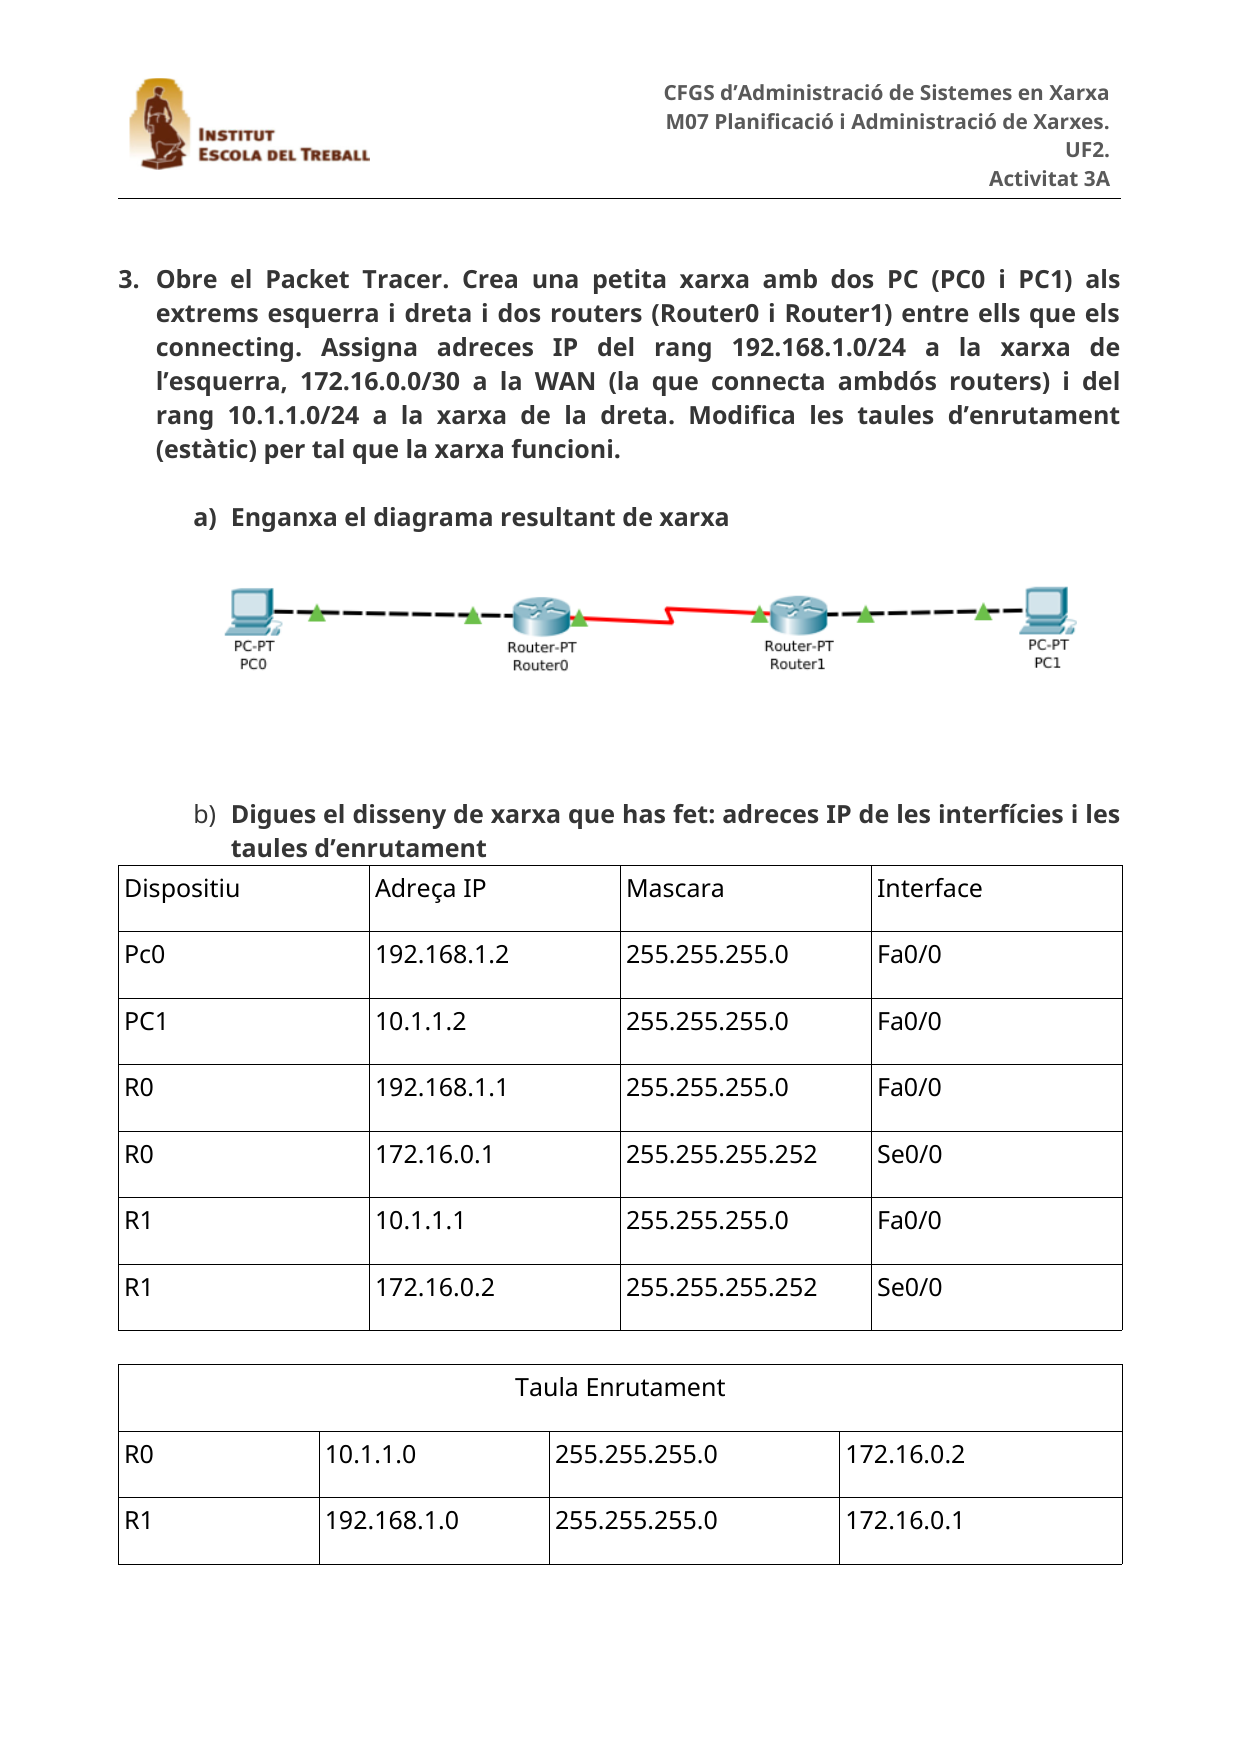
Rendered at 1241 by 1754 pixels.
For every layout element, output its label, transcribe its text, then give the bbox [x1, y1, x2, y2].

table_cell 255.255.255.0 [621, 1198, 871, 1264]
table_header Interface [872, 866, 1122, 931]
table_cell 255.255.255.0 [550, 1432, 839, 1497]
table_cell 10.1.1.0 [320, 1432, 549, 1497]
table_cell Fa0/0 [872, 1198, 1122, 1264]
table_cell Se0/0 [872, 1132, 1122, 1197]
table_cell 255.255.255.252 [621, 1265, 871, 1330]
table_cell Pc0 [119, 932, 369, 998]
table_cell 255.255.255.0 [550, 1498, 839, 1564]
table_cell PC1 [119, 999, 369, 1064]
table_cell Fa0/0 [872, 999, 1122, 1064]
table_cell R0 [119, 1432, 319, 1497]
table_cell 192.168.1.1 [370, 1065, 620, 1131]
table_cell R0 [119, 1132, 369, 1197]
table_cell 10.1.1.1 [370, 1198, 620, 1264]
table_cell 172.16.0.1 [370, 1132, 620, 1197]
table_cell 10.1.1.2 [370, 999, 620, 1064]
table_cell R1 [119, 1198, 369, 1264]
picture [129, 78, 370, 170]
table_cell 255.255.255.0 [621, 932, 871, 998]
table_header Taula Enrutament [119, 1365, 1122, 1431]
table_cell 255.255.255.0 [621, 1065, 871, 1131]
table_cell 192.168.1.0 [320, 1498, 549, 1564]
table_header Mascara [621, 866, 871, 931]
table_cell R0 [119, 1065, 369, 1131]
table_cell Fa0/0 [872, 1065, 1122, 1131]
table_cell 192.168.1.2 [370, 932, 620, 998]
table_header Adreça IP [370, 866, 620, 931]
list Digues el disseny de xarxa que has fet: adreces IP de les interfícies i les taules d’enrutament [193, 797, 1122, 865]
table_header Dispositiu [119, 866, 369, 931]
table_cell 255.255.255.0 [621, 999, 871, 1064]
table_cell 255.255.255.252 [621, 1132, 871, 1197]
picture [193, 534, 1123, 763]
table_cell Se0/0 [872, 1265, 1122, 1330]
list Enganxa el diagrama resultant de xarxa [193, 500, 1122, 534]
table_cell Fa0/0 [872, 932, 1122, 998]
table_cell 172.16.0.2 [840, 1432, 1122, 1497]
table_cell 172.16.0.1 [840, 1498, 1122, 1564]
table_cell R1 [119, 1265, 369, 1330]
table_cell 172.16.0.2 [370, 1265, 620, 1330]
list Obre el Packet Tracer. Crea una petita xarxa amb dos PC (PC0 i PC1) als extrems esquerra i dreta i dos routers (Router0 i Router1) entre ells que els connecting. Assigna adreces IP del rang 192.168.1.0/24 a la xarxa de l’esquerra, 172.16.0.0/30 a la WAN (la que connecta ambdós routers) i del rang 10.1.1.0/24 a la xarxa de la dreta. Modifica les taules d’enrutament (estàtic) per tal que la xarxa funcioni. [118, 262, 1122, 466]
table_cell R1 [119, 1498, 319, 1564]
